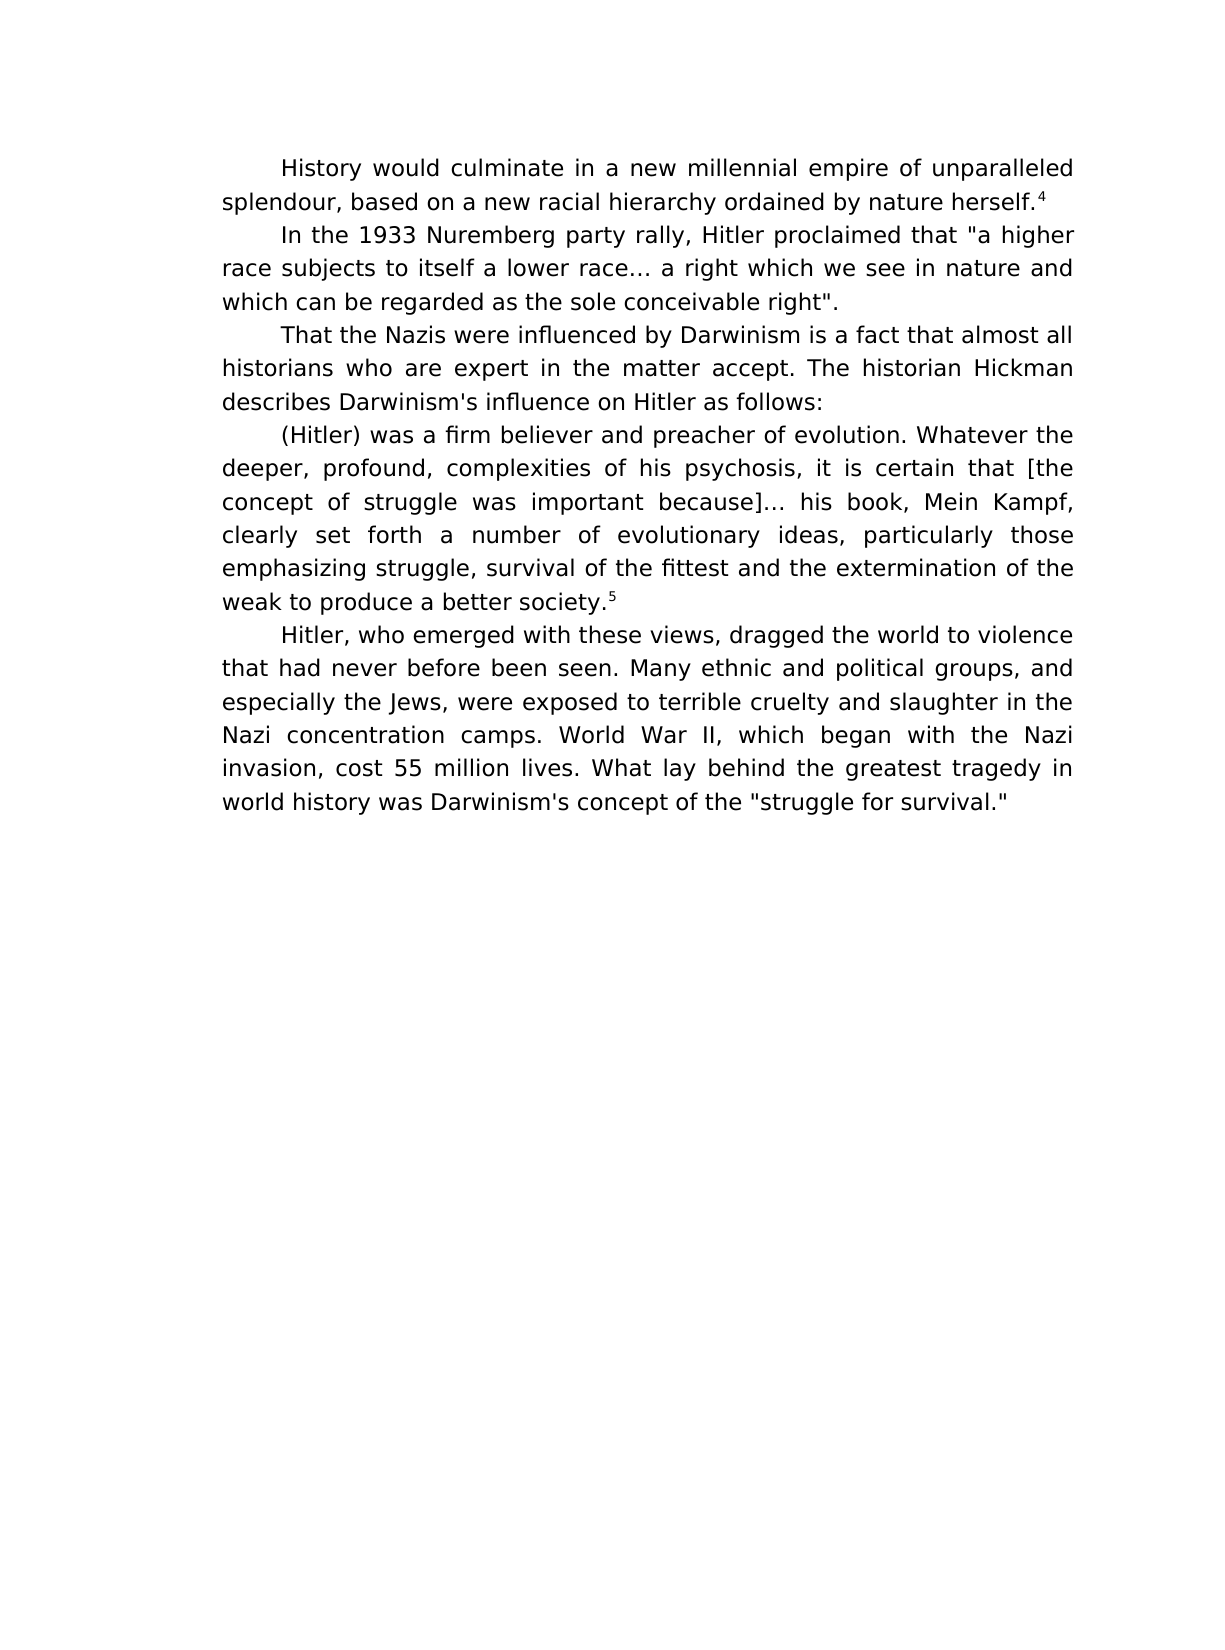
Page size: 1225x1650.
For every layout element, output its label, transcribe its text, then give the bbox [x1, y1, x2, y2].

text In the 1933 Nuremberg party rally, Hitler proclaimed that "a higher race subjects to itself a lower race… a right which we see in nature and which can be regarded as the sole conceivable right". [222, 217, 1075, 317]
text (Hitler) was a firm believer and preacher of evolution. Whatever the deeper, profound, complexities of his psychosis, it is certain that [the concept of struggle was important because]… his book, Mein Kampf, clearly set forth a number of evolutionary ideas, particularly those emphasizing struggle, survival of the fittest and the extermination of the weak to produce a better society.5 [222, 417, 1075, 617]
text History would culminate in a new millennial empire of unparalleled splendour, based on a new racial hierarchy ordained by nature herself.4 [222, 150, 1075, 217]
text That the Nazis were influenced by Darwinism is a fact that almost all historians who are expert in the matter accept. The historian Hickman describes Darwinism's influence on Hitler as follows: [222, 317, 1075, 417]
text Hitler, who emerged with these views, dragged the world to violence that had never before been seen. Many ethnic and political groups, and especially the Jews, were exposed to terrible cruelty and slaughter in the Nazi concentration camps. World War II, which began with the Nazi invasion, cost 55 million lives. What lay behind the greatest tragedy in world history was Darwinism's concept of the "struggle for survival." [222, 617, 1075, 817]
